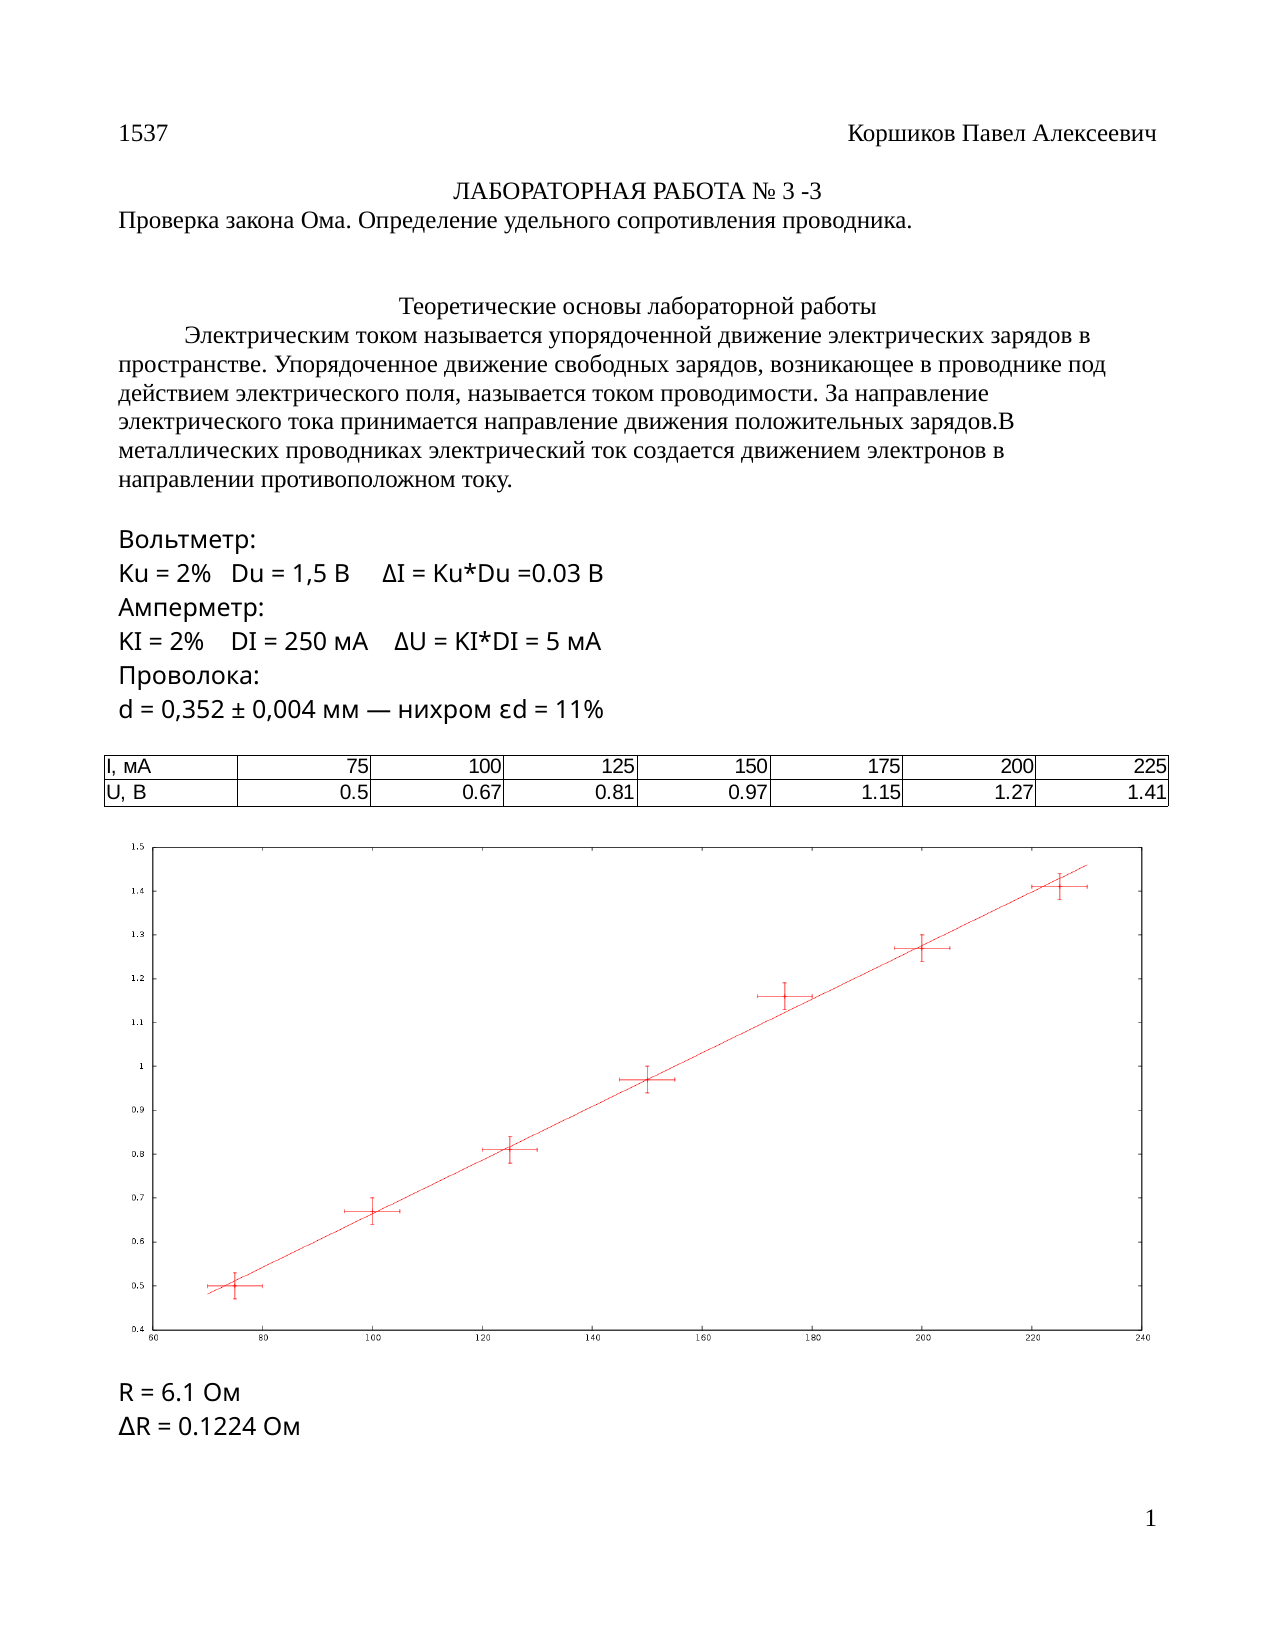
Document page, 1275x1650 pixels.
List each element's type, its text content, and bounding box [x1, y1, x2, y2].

text Теоретические основы лабораторной работы [118, 291, 1157, 320]
picture [118, 836, 1157, 1346]
text Амперметр: [118, 589, 1157, 623]
text Вольтметр: [118, 521, 1157, 555]
text Ku = 2% Du = 1,5 B ΔI = Ku*Du =0.03 В [118, 555, 1157, 589]
text пространстве. Упорядоченное движение свободных зарядов, возникающее в проводнике под [118, 349, 1157, 378]
text d = 0,352 ± 0,004 мм — нихром εd = 11% [118, 692, 1157, 726]
text Проволока: [118, 658, 1157, 692]
text Проверка закона Ома. Определение удельного сопротивления проводника. [118, 205, 1157, 234]
text R = 6.1 Ом [118, 1374, 1157, 1408]
text направлении противоположном току. [118, 464, 1157, 493]
text ΔR = 0.1224 Ом [118, 1408, 1157, 1442]
text ЛАБОРАТОРНАЯ РАБОТА № 3 -3 [118, 176, 1157, 205]
text электрического тока принимается направление движения положительных зарядов.В металлических проводниках электрический ток создается движением электронов в [118, 406, 1157, 464]
text KI = 2% DI = 250 мA ΔU = KI*DI = 5 мА [118, 623, 1157, 658]
text Электрическим током называется упорядоченной движение электрических зарядов в [118, 320, 1157, 349]
text действием электрического поля, называется током проводимости. За направление [118, 378, 1157, 406]
